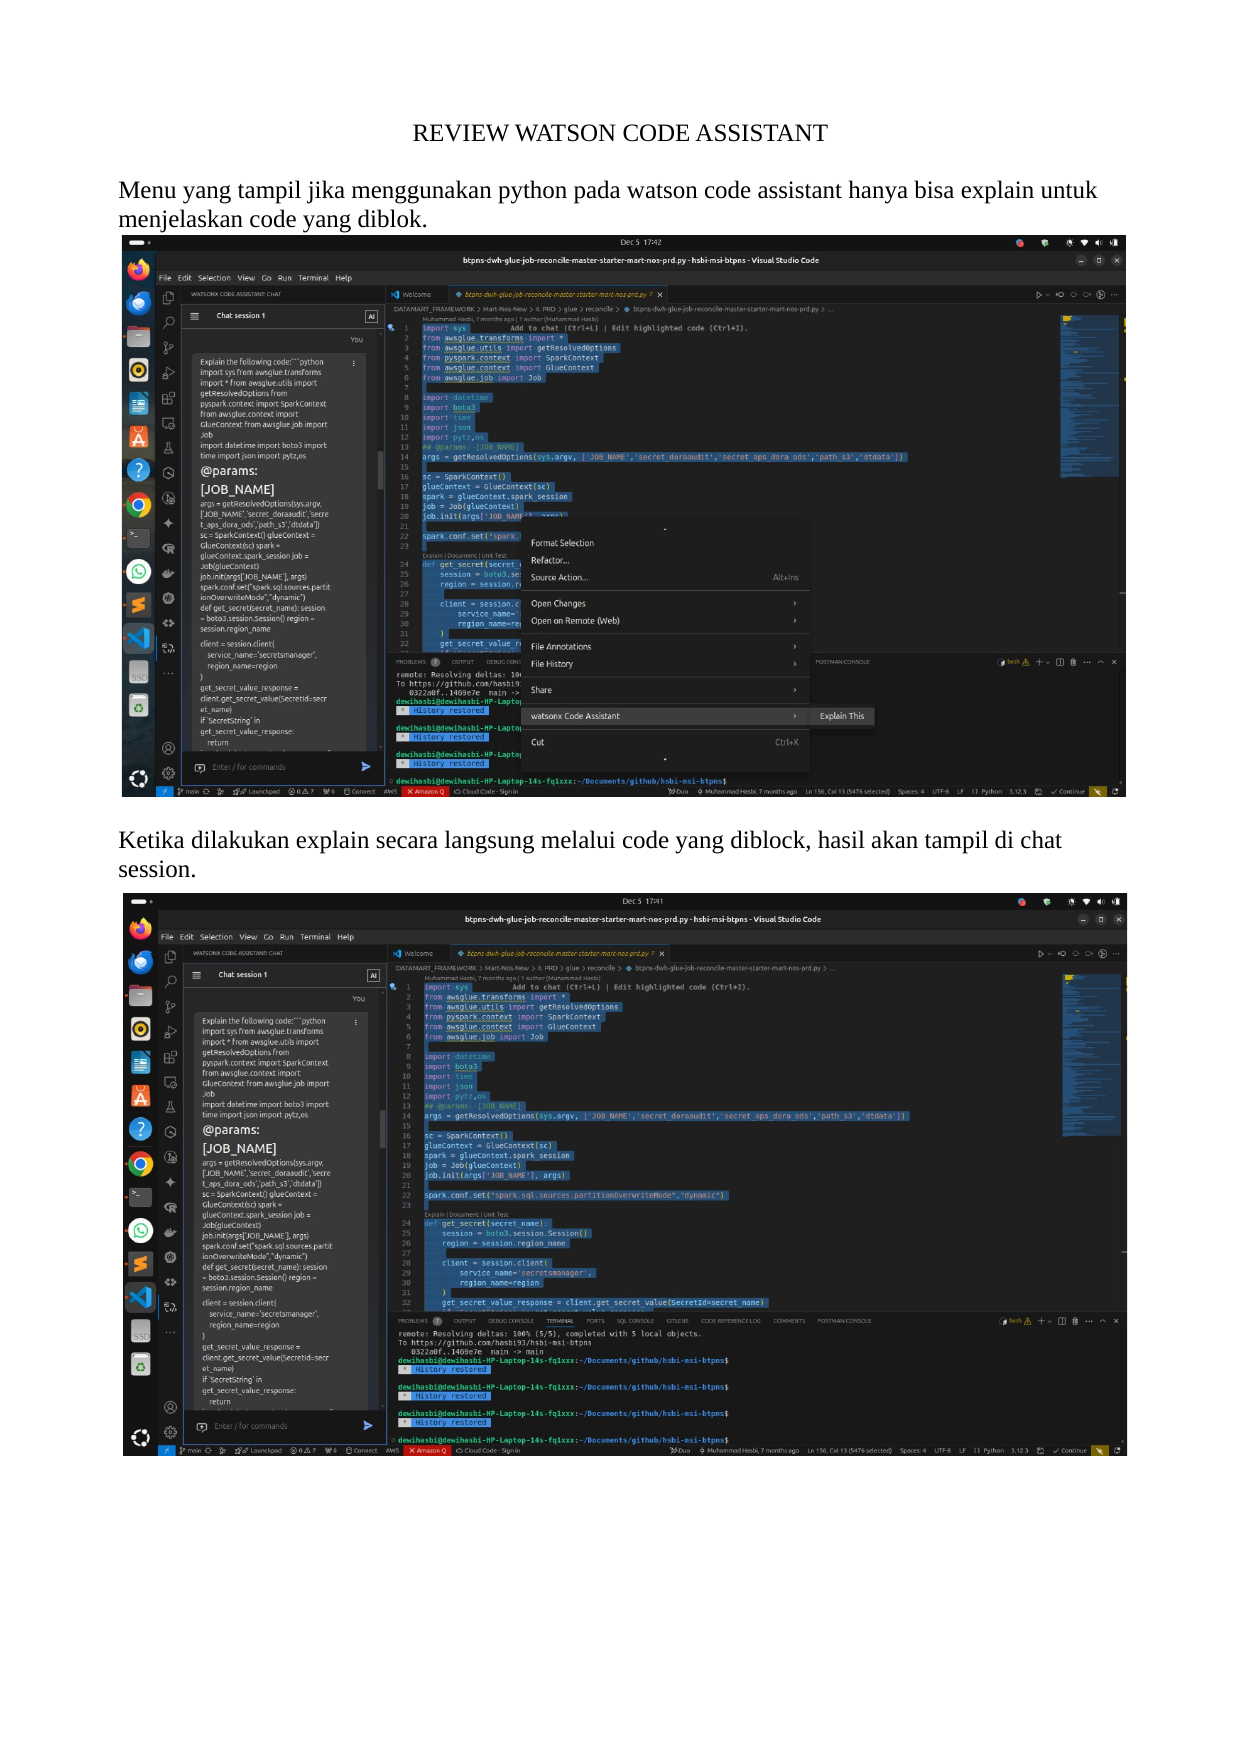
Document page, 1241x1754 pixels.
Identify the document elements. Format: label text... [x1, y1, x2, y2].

picture [123, 893, 1128, 1456]
text Menu yang tampil jika menggunakan python pada watson code assistant hanya bisa explain untuk menjelaskan code yang diblok. [118, 176, 1122, 233]
picture [121, 235, 1126, 797]
text Ketika dilakukan explain secara langsung melalui code yang diblock, hasil akan tampil di chat session. [118, 825, 1122, 883]
text REVIEW WATSON CODE ASSISTANT [118, 118, 1122, 147]
